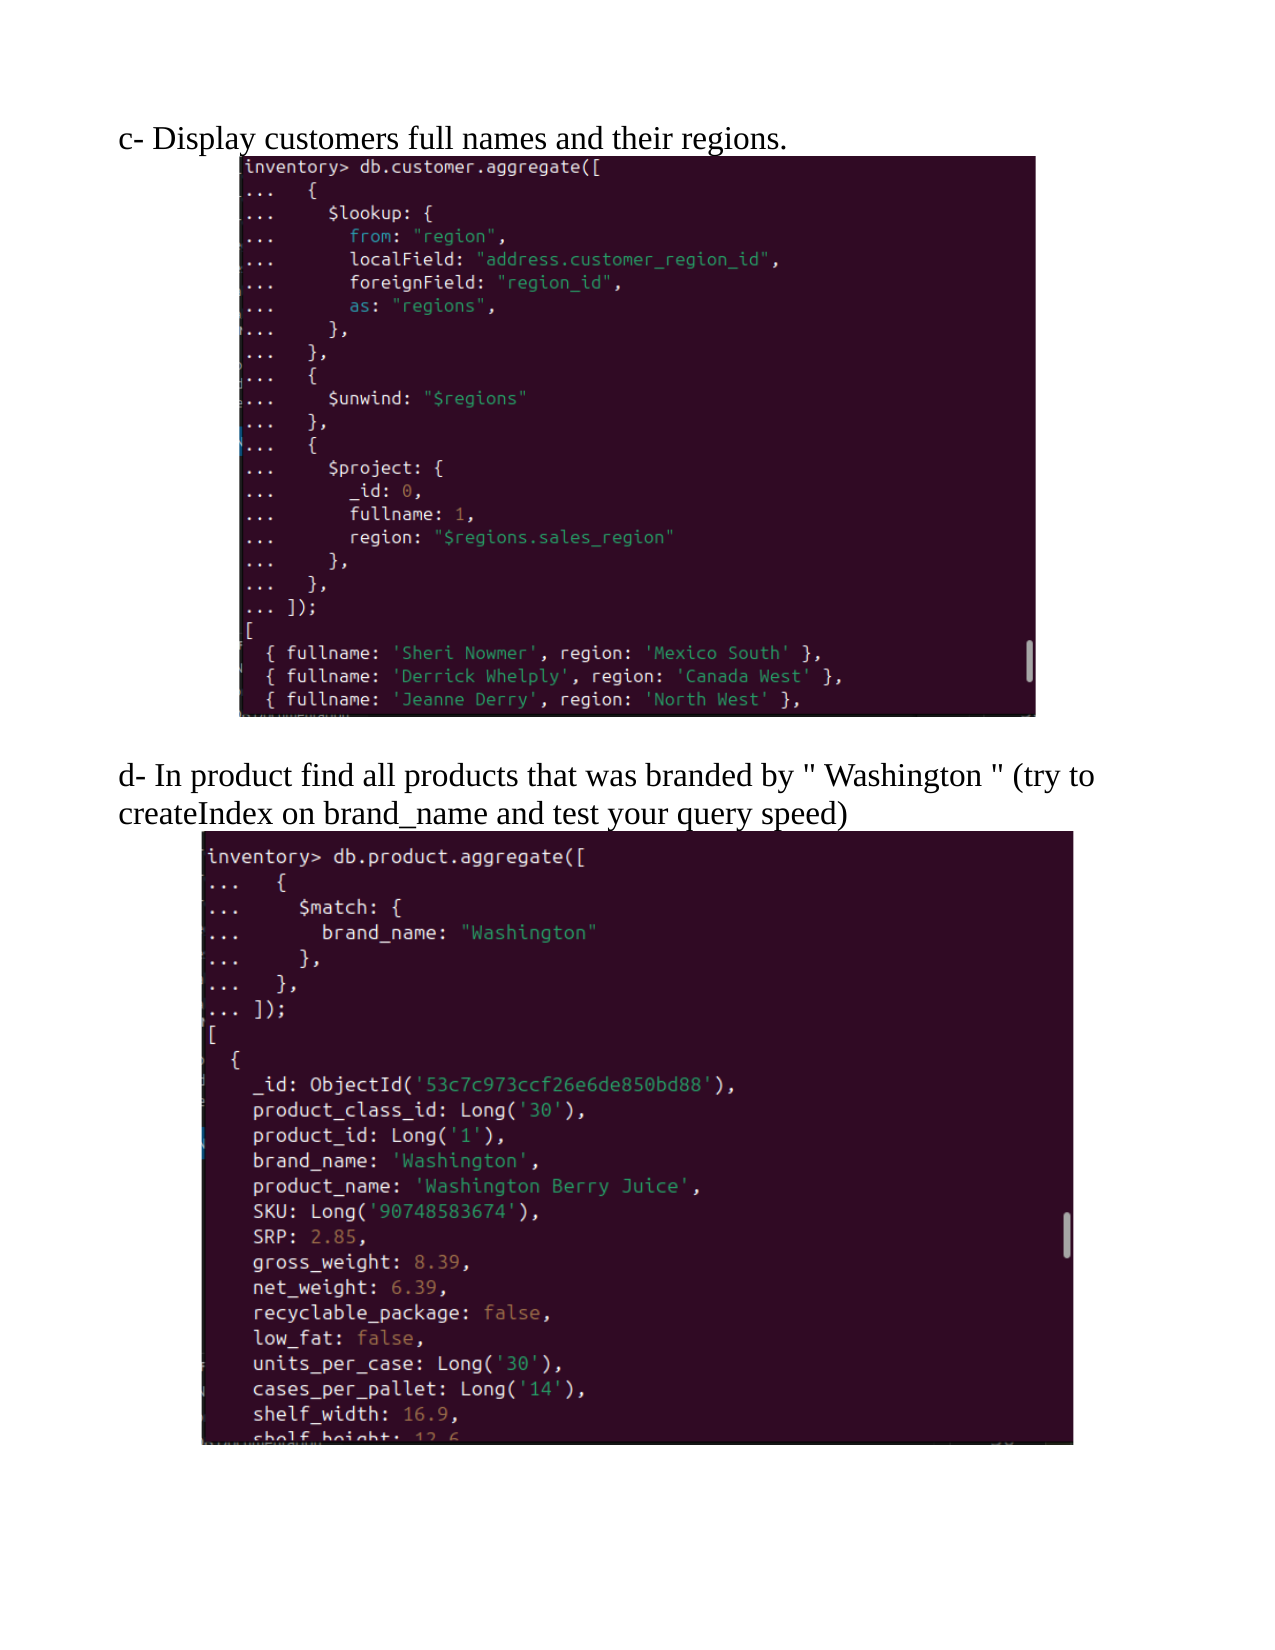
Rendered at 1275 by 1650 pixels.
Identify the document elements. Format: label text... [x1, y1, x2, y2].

text d- In product find all products that was branded by " Washington " (try to createIndex on brand_name and test your query speed) [118, 755, 1157, 831]
picture [239, 156, 1036, 717]
picture [201, 831, 1074, 1445]
text c- Display customers full names and their regions. [118, 118, 1157, 156]
